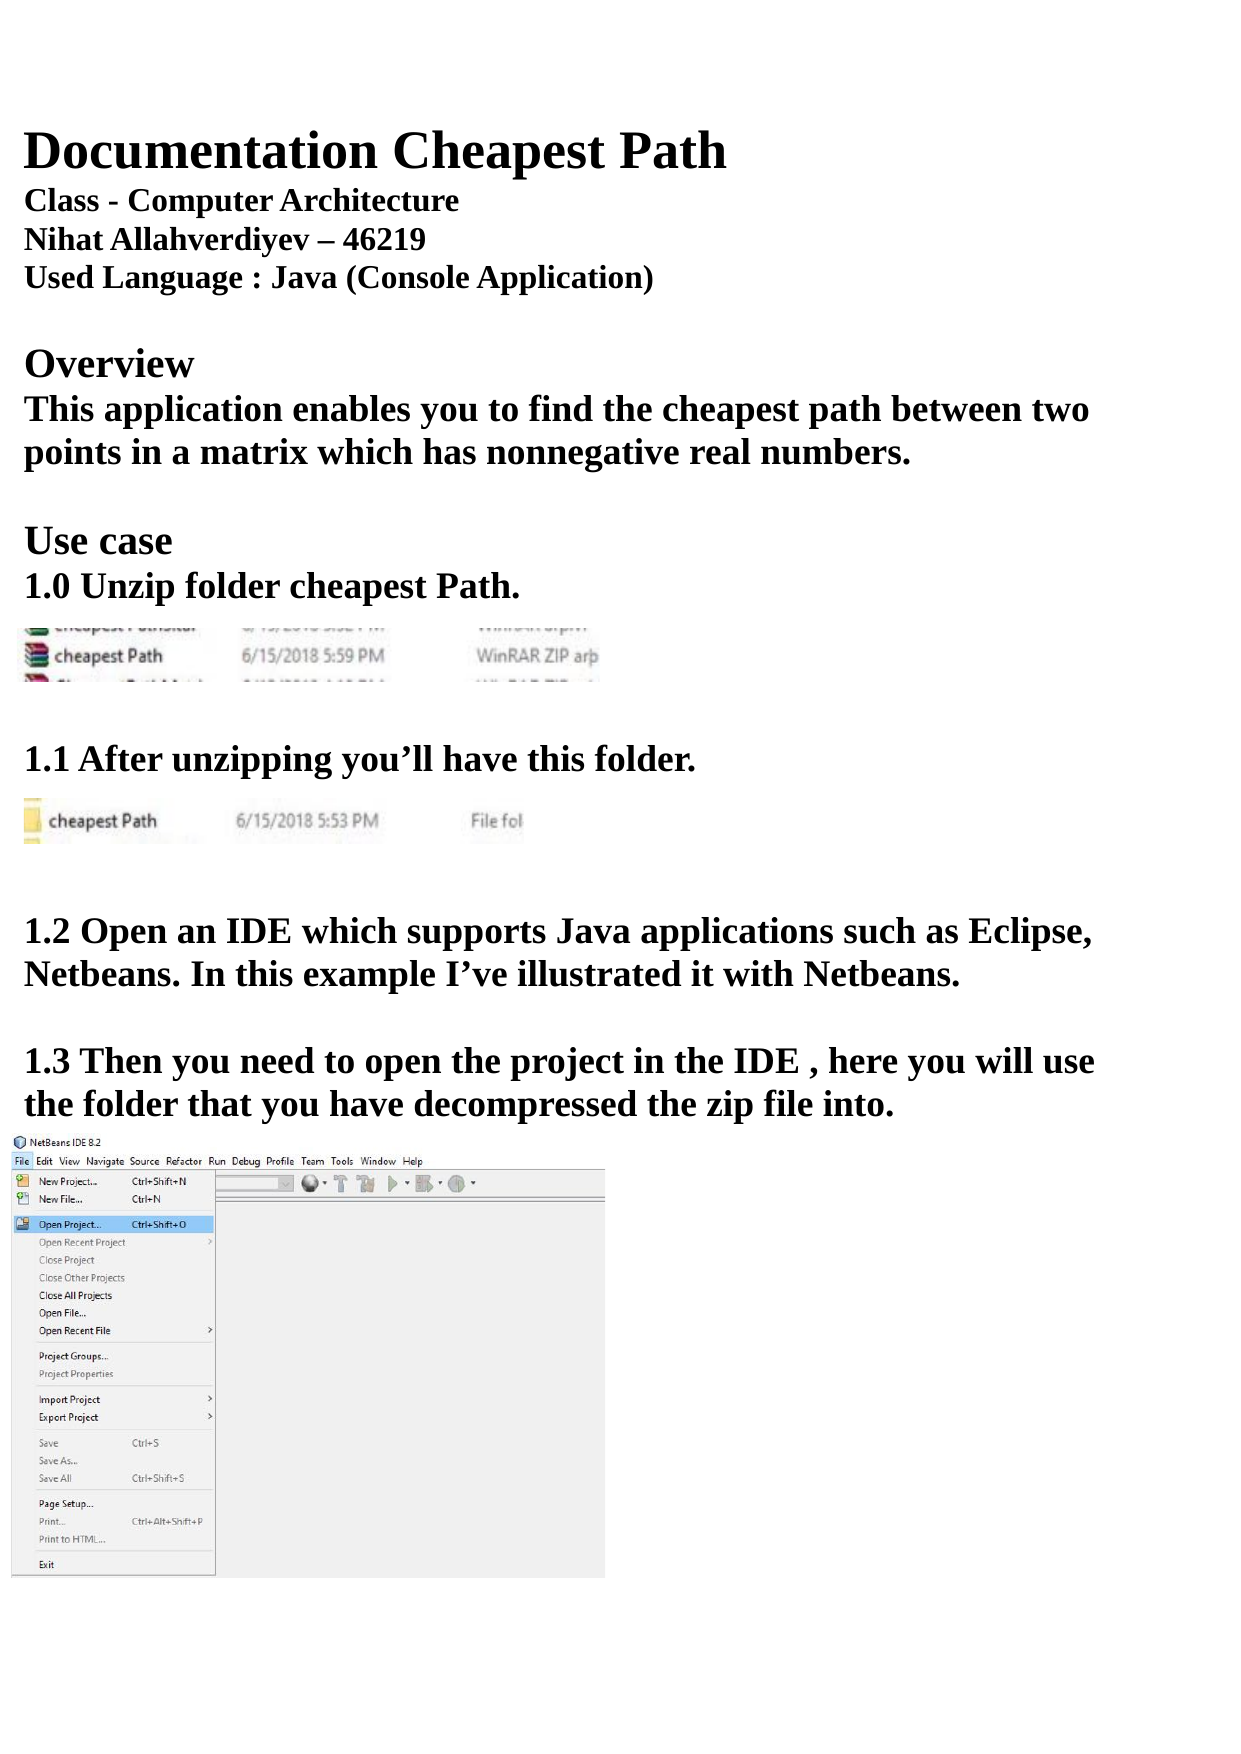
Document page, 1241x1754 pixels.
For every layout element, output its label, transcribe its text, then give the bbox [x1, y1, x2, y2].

text 1.1 After unzipping you’ll have this folder. [23, 736, 1123, 779]
text 1.0 Unzip folder cheapest Path. [23, 564, 1123, 607]
text Nihat Allahverdiyev – 46219 [23, 219, 1123, 257]
text Used Language : Java (Console Application) [23, 257, 1123, 295]
picture [16, 628, 600, 682]
text Overview [23, 338, 1123, 386]
text Class - Computer Architecture [23, 180, 1123, 219]
picture [23, 798, 524, 844]
text 1.3 Then you need to open the project in the IDE , here you will use the folder that you have decompressed the zip file into. [23, 1038, 1123, 1124]
text 1.2 Open an IDE which supports Java applications such as Eclipse, Netbeans. In this example I’ve illustrated it with Netbeans. [23, 909, 1123, 995]
text Documentation Cheapest Path [23, 118, 1161, 180]
picture [11, 1133, 606, 1578]
text This application enables you to find the cheapest path between two points in a matrix which has nonnegative real numbers. [23, 386, 1123, 473]
text Use case [23, 516, 1123, 564]
